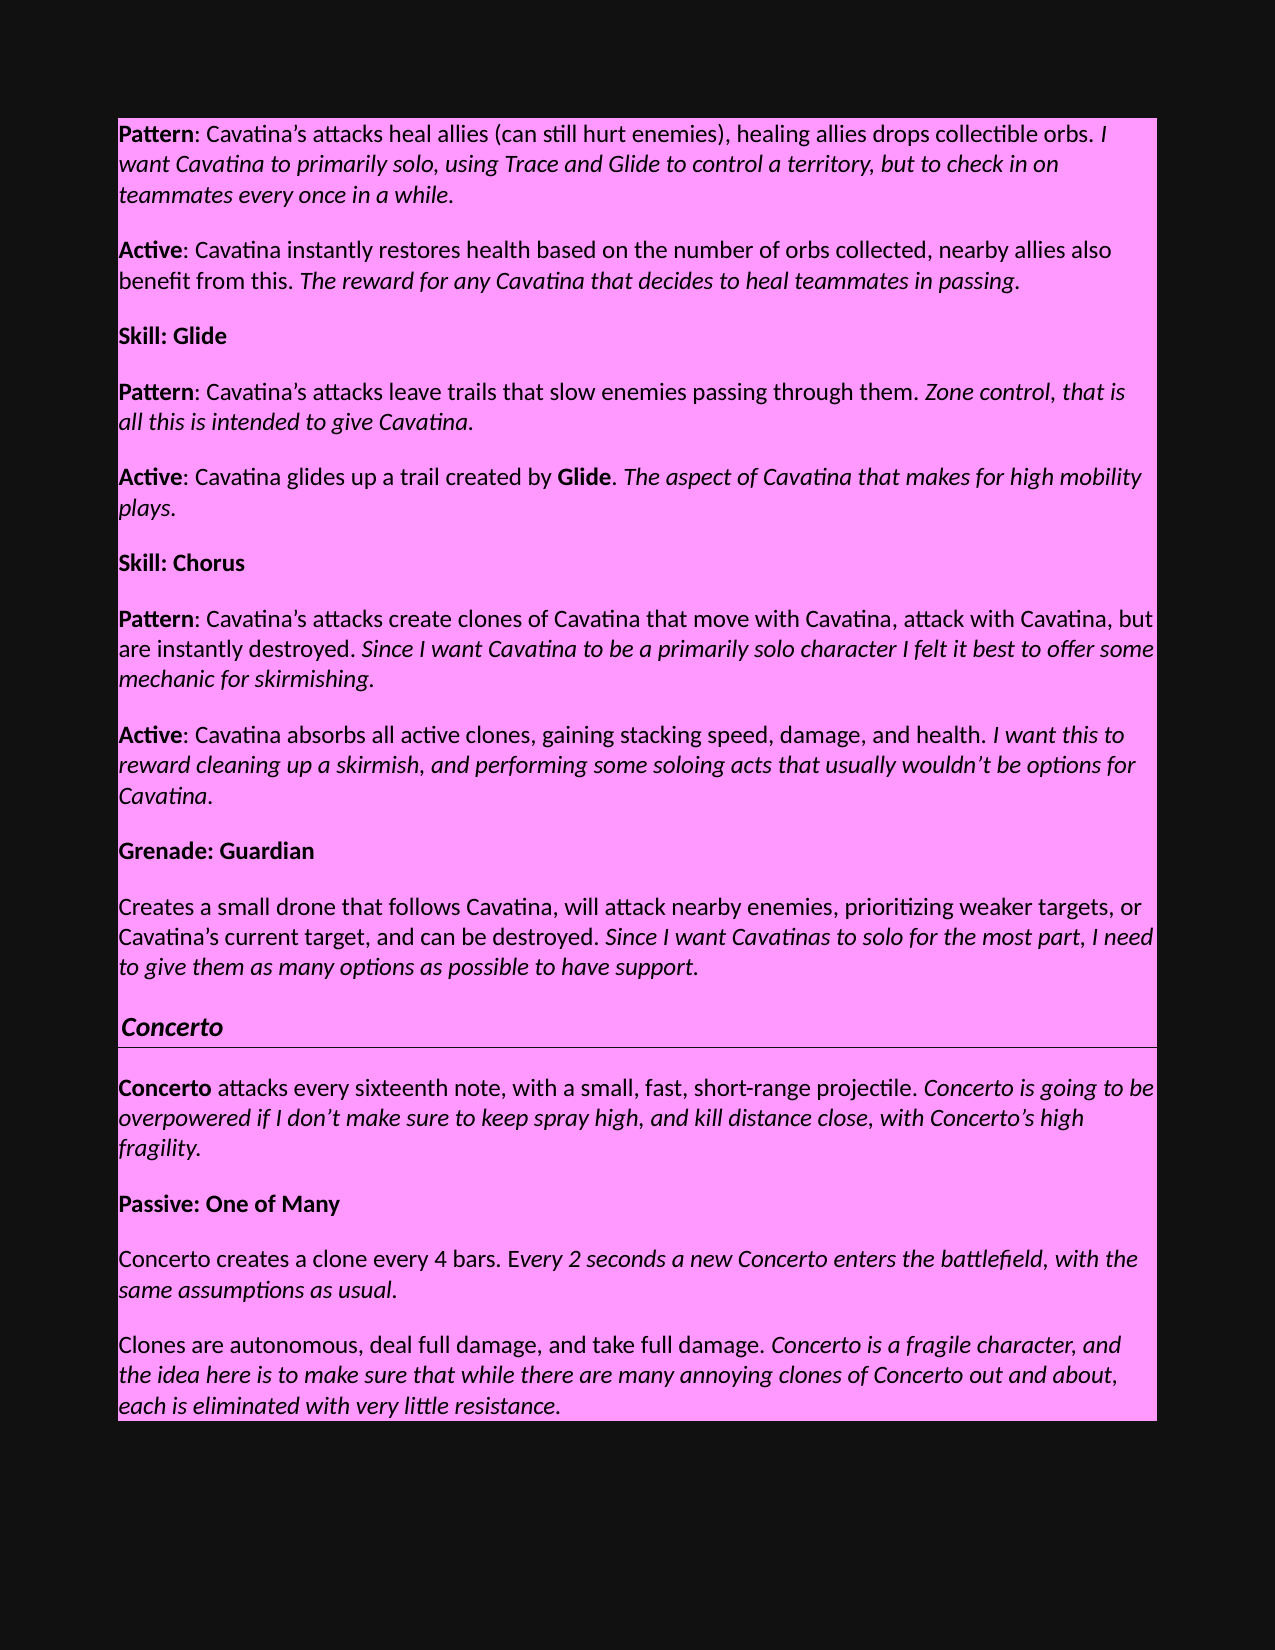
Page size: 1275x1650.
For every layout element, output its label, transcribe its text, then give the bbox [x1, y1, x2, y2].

text Grenade: Guardian [118, 835, 1157, 866]
text Concerto attacks every sixteenth note, with a small, fast, short-range projectile. Concerto is going to be overpowered if I don’t make sure to keep spray high, and kill distance close, with Concerto’s high fragility. [118, 1072, 1157, 1163]
text Pattern: Cavatina’s attacks create clones of Cavatina that move with Cavatina, attack with Cavatina, but are instantly destroyed. Since I want Cavatina to be a primarily solo character I felt it best to offer some mechanic for skirmishing. [118, 603, 1157, 694]
text Skill: Chorus [118, 547, 1157, 578]
text Passive: One of Many [118, 1188, 1157, 1218]
text Concerto [118, 1007, 1157, 1047]
text Active: Cavatina glides up a trail created by Glide. The aspect of Cavatina that makes for high mobility plays. [118, 462, 1157, 522]
text Creates a small drone that follows Cavatina, will attack nearby enemies, prioritizing weaker targets, or Cavatina’s current target, and can be destroyed. Since I want Cavatinas to solo for the most part, I need to give them as many options as possible to have support. [118, 891, 1157, 982]
text Pattern: Cavatina’s attacks heal allies (can still hurt enemies), healing allies drops collectible orbs. I want Cavatina to primarily solo, using Trace and Glide to control a territory, but to check in on teammates every once in a while. [118, 118, 1157, 209]
text Active: Cavatina absorbs all active clones, gaining stacking speed, damage, and health. I want this to reward cleaning up a skirmish, and performing some soloing acts that usually wouldn’t be options for Cavatina. [118, 719, 1157, 810]
text Clones are autonomous, deal full damage, and take full damage. Concerto is a fragile character, and the idea here is to make sure that while there are many annoying clones of Concerto out and about, each is eliminated with very little resistance. [118, 1329, 1157, 1421]
text Pattern: Cavatina’s attacks leave trails that slow enemies passing through them. Zone control, that is all this is intended to give Cavatina. [118, 376, 1157, 437]
text Concerto creates a clone every 4 bars. Every 2 seconds a new Concerto enters the battlefield, with the same assumptions as usual. [118, 1243, 1157, 1304]
text Active: Cavatina instantly restores health based on the number of orbs collected, nearby allies also benefit from this. The reward for any Cavatina that decides to heal teammates in passing. [118, 234, 1157, 295]
text Skill: Glide [118, 320, 1157, 351]
